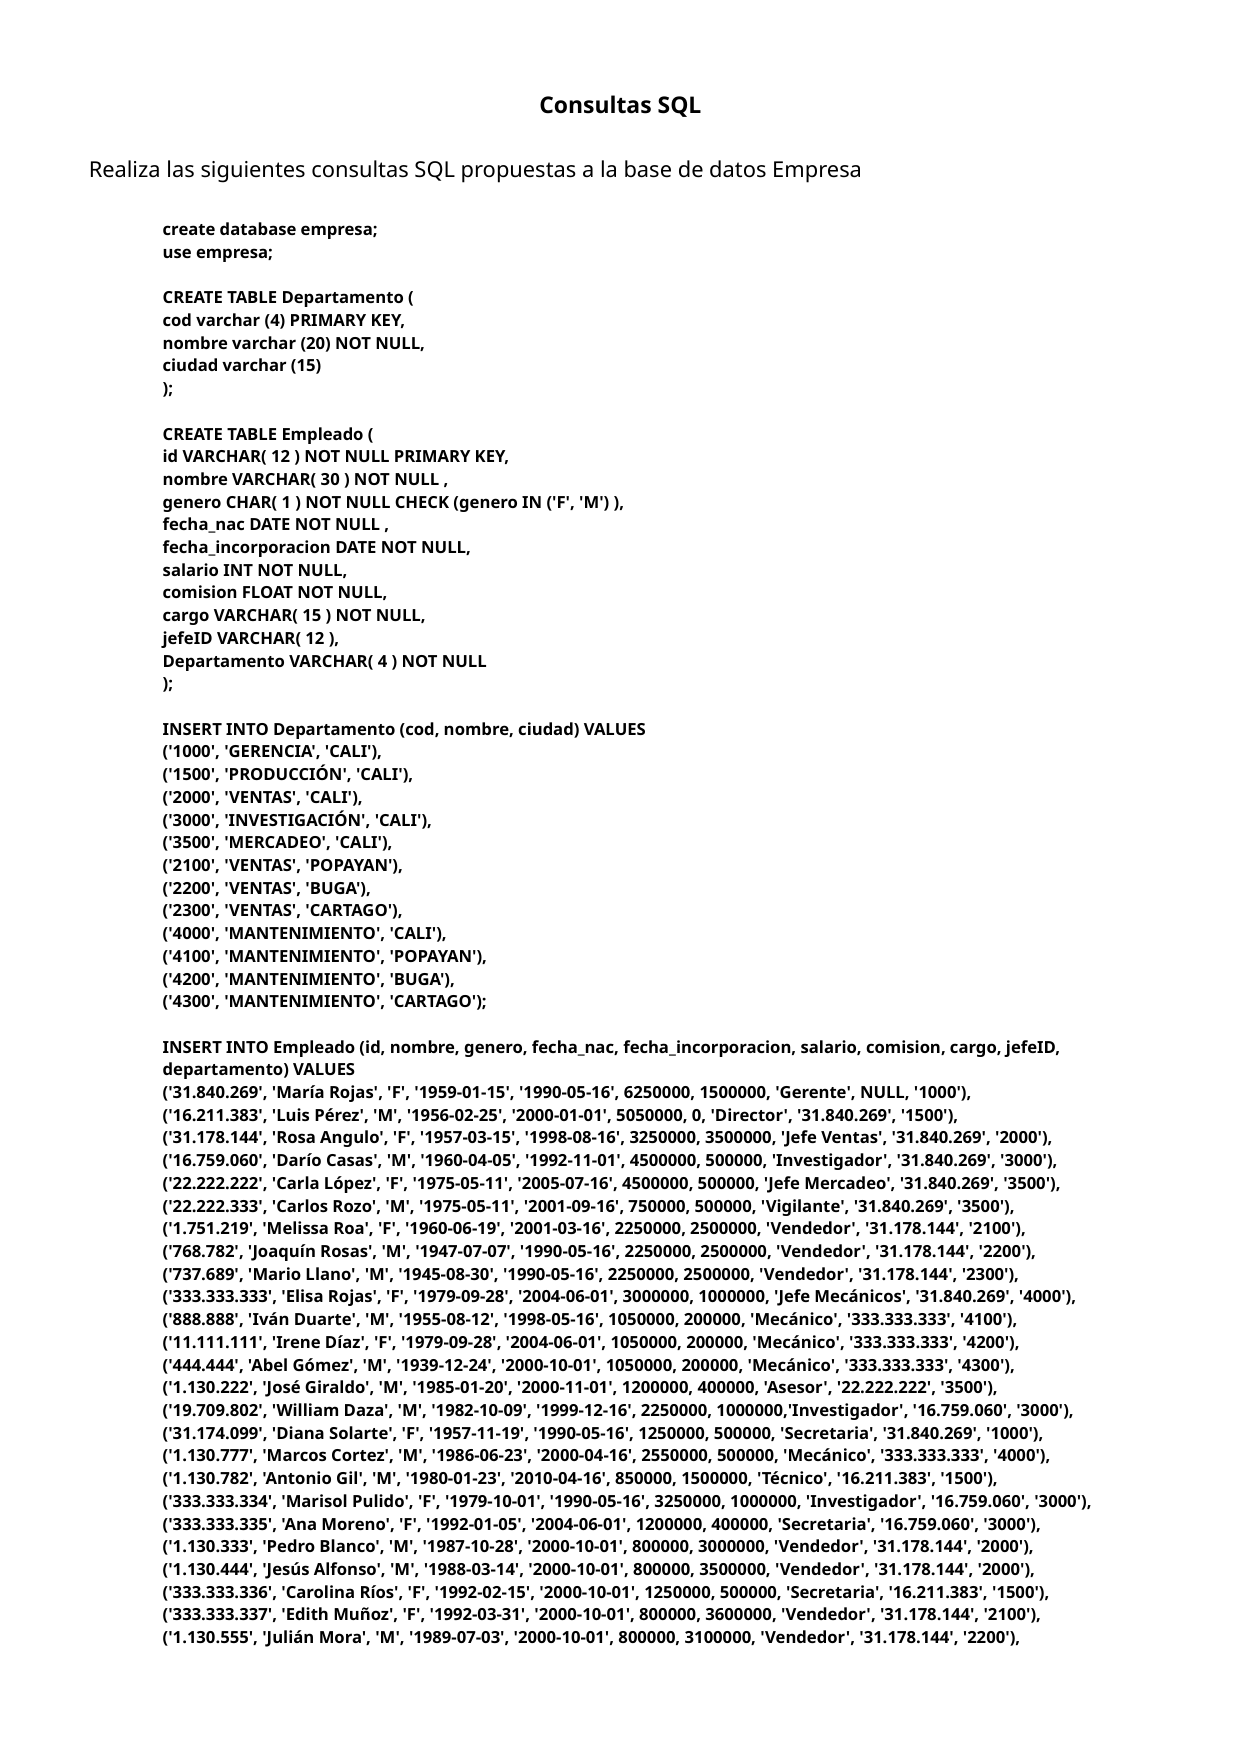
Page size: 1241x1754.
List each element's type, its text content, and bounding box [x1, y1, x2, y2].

text create database empresa; use empresa; [162, 218, 1152, 263]
text CREATE TABLE Departamento ( cod varchar (4) PRIMARY KEY, nombre varchar (20) NOT NULL, ciudad varchar (15) ); [162, 263, 1152, 399]
text Consultas SQL [88, 88, 1152, 120]
text Realiza las siguientes consultas SQL propuestas a la base de datos Empresa [88, 154, 1152, 184]
text INSERT INTO Empleado (id, nombre, genero, fecha_nac, fecha_incorporacion, salario, comision, cargo, jefeID, departamento) VALUES ('31.840.269', 'María Rojas', 'F', '1959-01-15', '1990-05-16', 6250000, 1500000, 'Gerente', NULL, '1000'), ('16.211.383', 'Luis Pérez', 'M', '1956-02-25', '2000-01-01', 5050000, 0, 'Director', '31.840.269', '1500'), ('31.178.144', 'Rosa Angulo', 'F', '1957-03-15', '1998-08-16', 3250000, 3500000, 'Jefe Ventas', '31.840.269', '2000'), ('16.759.060', 'Darío Casas', 'M', '1960-04-05', '1992-11-01', 4500000, 500000, 'Investigador', '31.840.269', '3000'), ('22.222.222', 'Carla López', 'F', '1975-05-11', '2005-07-16', 4500000, 500000, 'Jefe Mercadeo', '31.840.269', '3500'), ('22.222.333', 'Carlos Rozo', 'M', '1975-05-11', '2001-09-16', 750000, 500000, 'Vigilante', '31.840.269', '3500'), ('1.751.219', 'Melissa Roa', 'F', '1960-06-19', '2001-03-16', 2250000, 2500000, 'Vendedor', '31.178.144', '2100'), ('768.782', 'Joaquín Rosas', 'M', '1947-07-07', '1990-05-16', 2250000, 2500000, 'Vendedor', '31.178.144', '2200'), ('737.689', 'Mario Llano', 'M', '1945-08-30', '1990-05-16', 2250000, 2500000, 'Vendedor', '31.178.144', '2300'), ('333.333.333', 'Elisa Rojas', 'F', '1979-09-28', '2004-06-01', 3000000, 1000000, 'Jefe Mecánicos', '31.840.269', '4000'), ('888.888', 'Iván Duarte', 'M', '1955-08-12', '1998-05-16', 1050000, 200000, 'Mecánico', '333.333.333', '4100'), ('11.111.111', 'Irene Díaz', 'F', '1979-09-28', '2004-06-01', 1050000, 200000, 'Mecánico', '333.333.333', '4200'), ('444.444', 'Abel Gómez', 'M', '1939-12-24', '2000-10-01', 1050000, 200000, 'Mecánico', '333.333.333', '4300'), ('1.130.222', 'José Giraldo', 'M', '1985-01-20', '2000-11-01', 1200000, 400000, 'Asesor', '22.222.222', '3500'), ('19.709.802', 'William Daza', 'M', '1982-10-09', '1999-12-16', 2250000, 1000000,'Investigador', '16.759.060', '3000'), ('31.174.099', 'Diana Solarte', 'F', '1957-11-19', '1990-05-16', 1250000, 500000, 'Secretaria', '31.840.269', '1000'), ('1.130.777', 'Marcos Cortez', 'M', '1986-06-23', '2000-04-16', 2550000, 500000, 'Mecánico', '333.333.333', '4000'), ('1.130.782', 'Antonio Gil', 'M', '1980-01-23', '2010-04-16', 850000, 1500000, 'Técnico', '16.211.383', '1500'), ('333.333.334', 'Marisol Pulido', 'F', '1979-10-01', '1990-05-16', 3250000, 1000000, 'Investigador', '16.759.060', '3000'), ('333.333.335', 'Ana Moreno', 'F', '1992-01-05', '2004-06-01', 1200000, 400000, 'Secretaria', '16.759.060', '3000'), ('1.130.333', 'Pedro Blanco', 'M', '1987-10-28', '2000-10-01', 800000, 3000000, 'Vendedor', '31.178.144', '2000'), ('1.130.444', 'Jesús Alfonso', 'M', '1988-03-14', '2000-10-01', 800000, 3500000, 'Vendedor', '31.178.144', '2000'), ('333.333.336', 'Carolina Ríos', 'F', '1992-02-15', '2000-10-01', 1250000, 500000, 'Secretaria', '16.211.383', '1500'), ('333.333.337', 'Edith Muñoz', 'F', '1992-03-31', '2000-10-01', 800000, 3600000, 'Vendedor', '31.178.144', '2100'), ('1.130.555', 'Julián Mora', 'M', '1989-07-03', '2000-10-01', 800000, 3100000, 'Vendedor', '31.178.144', '2200'), [162, 1012, 1152, 1648]
text INSERT INTO Departamento (cod, nombre, ciudad) VALUES ('1000', 'GERENCIA', 'CALI'), ('1500', 'PRODUCCIÓN', 'CALI'), ('2000', 'VENTAS', 'CALI'), ('3000', 'INVESTIGACIÓN', 'CALI'), ('3500', 'MERCADEO', 'CALI'), ('2100', 'VENTAS', 'POPAYAN'), ('2200', 'VENTAS', 'BUGA'), ('2300', 'VENTAS', 'CARTAGO'), ('4000', 'MANTENIMIENTO', 'CALI'), ('4100', 'MANTENIMIENTO', 'POPAYAN'), ('4200', 'MANTENIMIENTO', 'BUGA'), ('4300', 'MANTENIMIENTO', 'CARTAGO'); [162, 694, 1152, 1012]
text CREATE TABLE Empleado ( id VARCHAR( 12 ) NOT NULL PRIMARY KEY, nombre VARCHAR( 30 ) NOT NULL , genero CHAR( 1 ) NOT NULL CHECK (genero IN ('F', 'M') ), fecha_nac DATE NOT NULL , fecha_incorporacion DATE NOT NULL, salario INT NOT NULL, comision FLOAT NOT NULL, cargo VARCHAR( 15 ) NOT NULL, jefeID VARCHAR( 12 ), Departamento VARCHAR( 4 ) NOT NULL ); [162, 399, 1152, 694]
